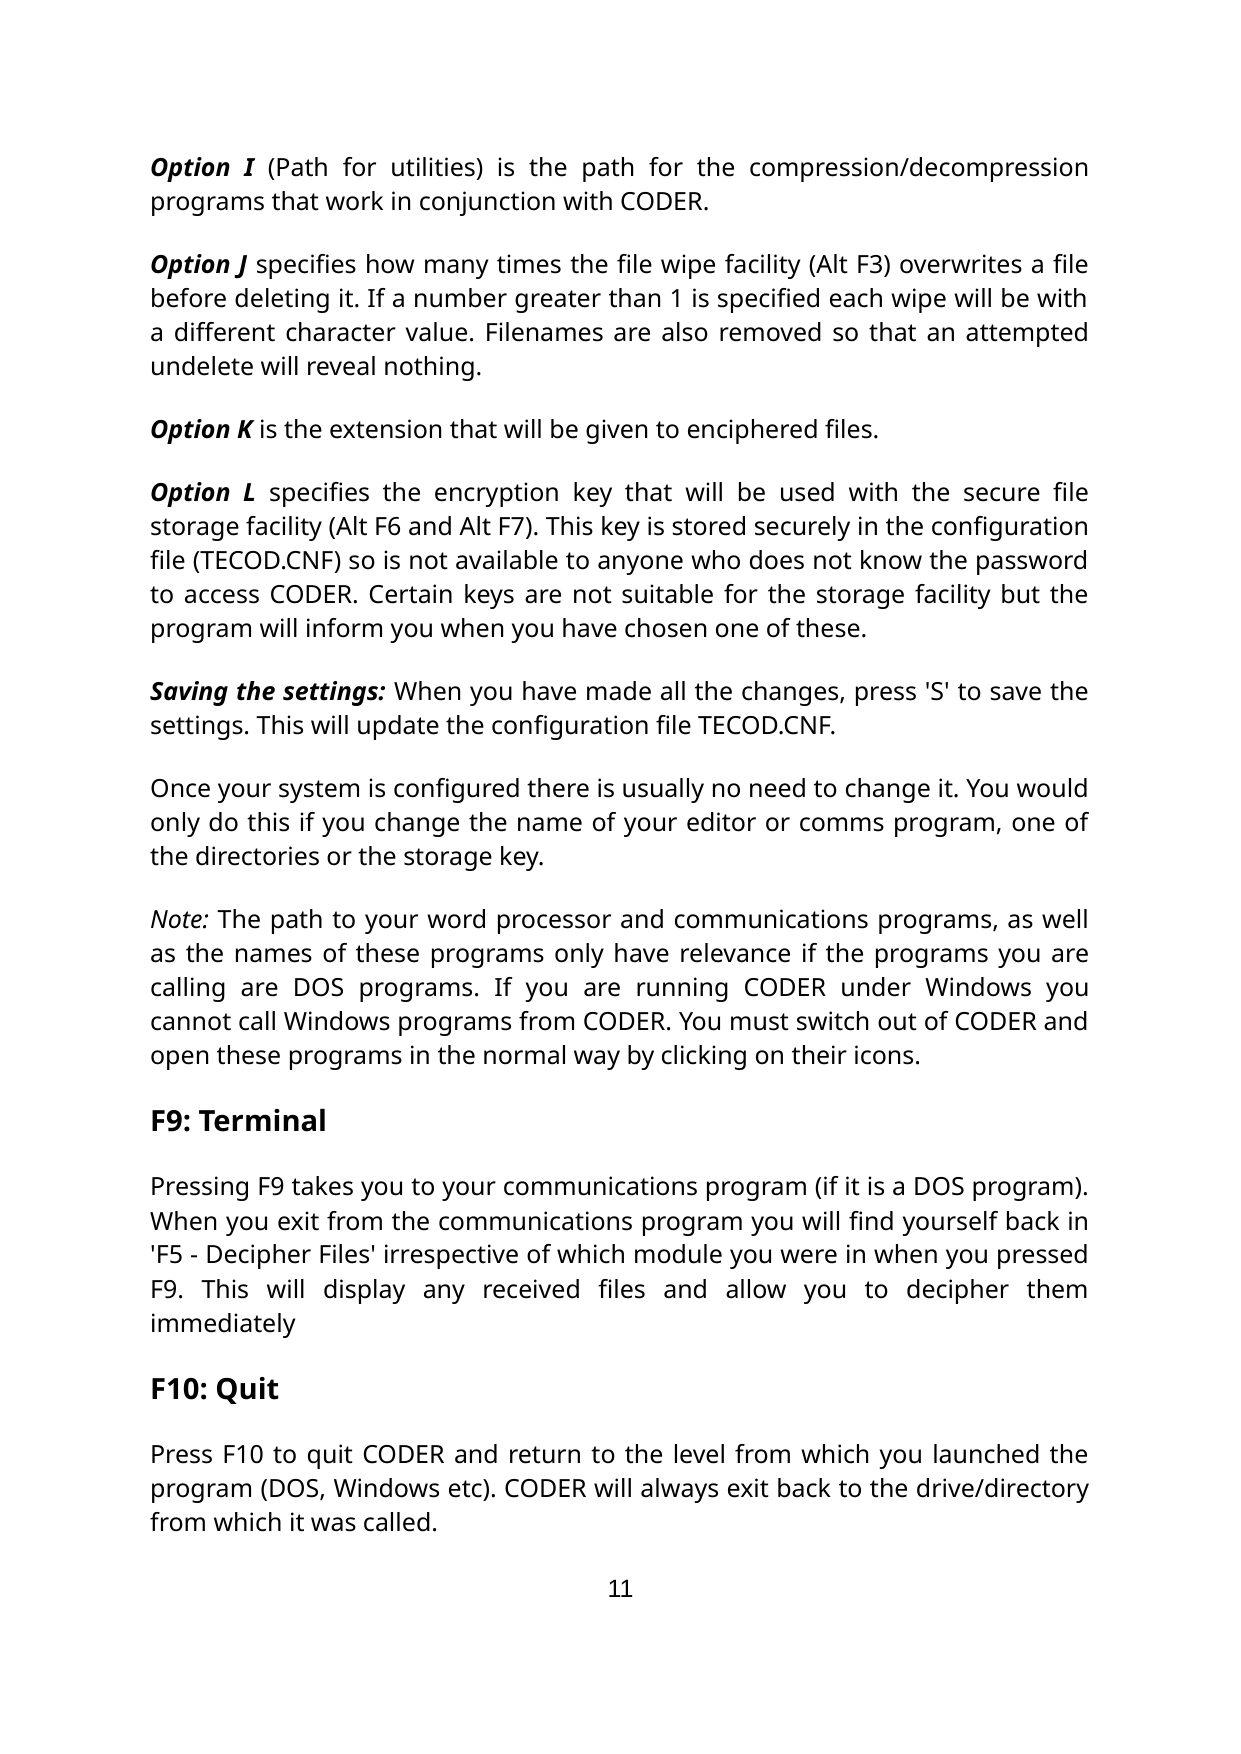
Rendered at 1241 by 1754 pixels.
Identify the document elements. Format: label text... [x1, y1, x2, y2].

text Once your system is configured there is usually no need to change it. You would only do this if you change the name of your editor or comms program, one of the directories or the storage key. [150, 771, 1090, 873]
text F9: Terminal [150, 1101, 1090, 1140]
text Option K is the extension that will be given to enciphered files. [150, 412, 1090, 446]
text Option I (Path for utilities) is the path for the compression/decompression programs that work in conjunction with CODER. [150, 150, 1090, 218]
text F10: Quit [150, 1368, 1090, 1408]
text Saving the settings: When you have made all the changes, press 'S' to save the settings. This will update the configuration file TECOD.CNF. [150, 674, 1090, 742]
text Option L specifies the encryption key that will be used with the secure file storage facility (Alt F6 and Alt F7). This key is stored securely in the configuration file (TECOD.CNF) so is not available to anyone who does not know the password to access CODER. Certain keys are not suitable for the storage facility but the program will inform you when you have chosen one of these. [150, 475, 1090, 645]
text Option J specifies how many times the file wipe facility (Alt F3) overwrites a file before deleting it. If a number greater than 1 is specified each wipe will be with a different character value. Filenames are also removed so that an attempted undelete will reveal nothing. [150, 247, 1090, 383]
text Note: The path to your word processor and communications programs, as well as the names of these programs only have relevance if the programs you are calling are DOS programs. If you are running CODER under Windows you cannot call Windows programs from CODER. You must switch out of CODER and open these programs in the normal way by clicking on their icons. [150, 902, 1090, 1072]
text Pressing F9 takes you to your communications program (if it is a DOS program). When you exit from the communications program you will find yourself back in 'F5 -­ Decipher Files' irrespective of which module you were in when you pressed F9. This will display any received files and allow you to decipher them immediately [150, 1169, 1090, 1339]
text Press F10 to quit CODER and return to the level from which you launched the program (DOS, Windows etc). CODER will always exit back to the drive/directory from which it was called. [150, 1437, 1090, 1539]
